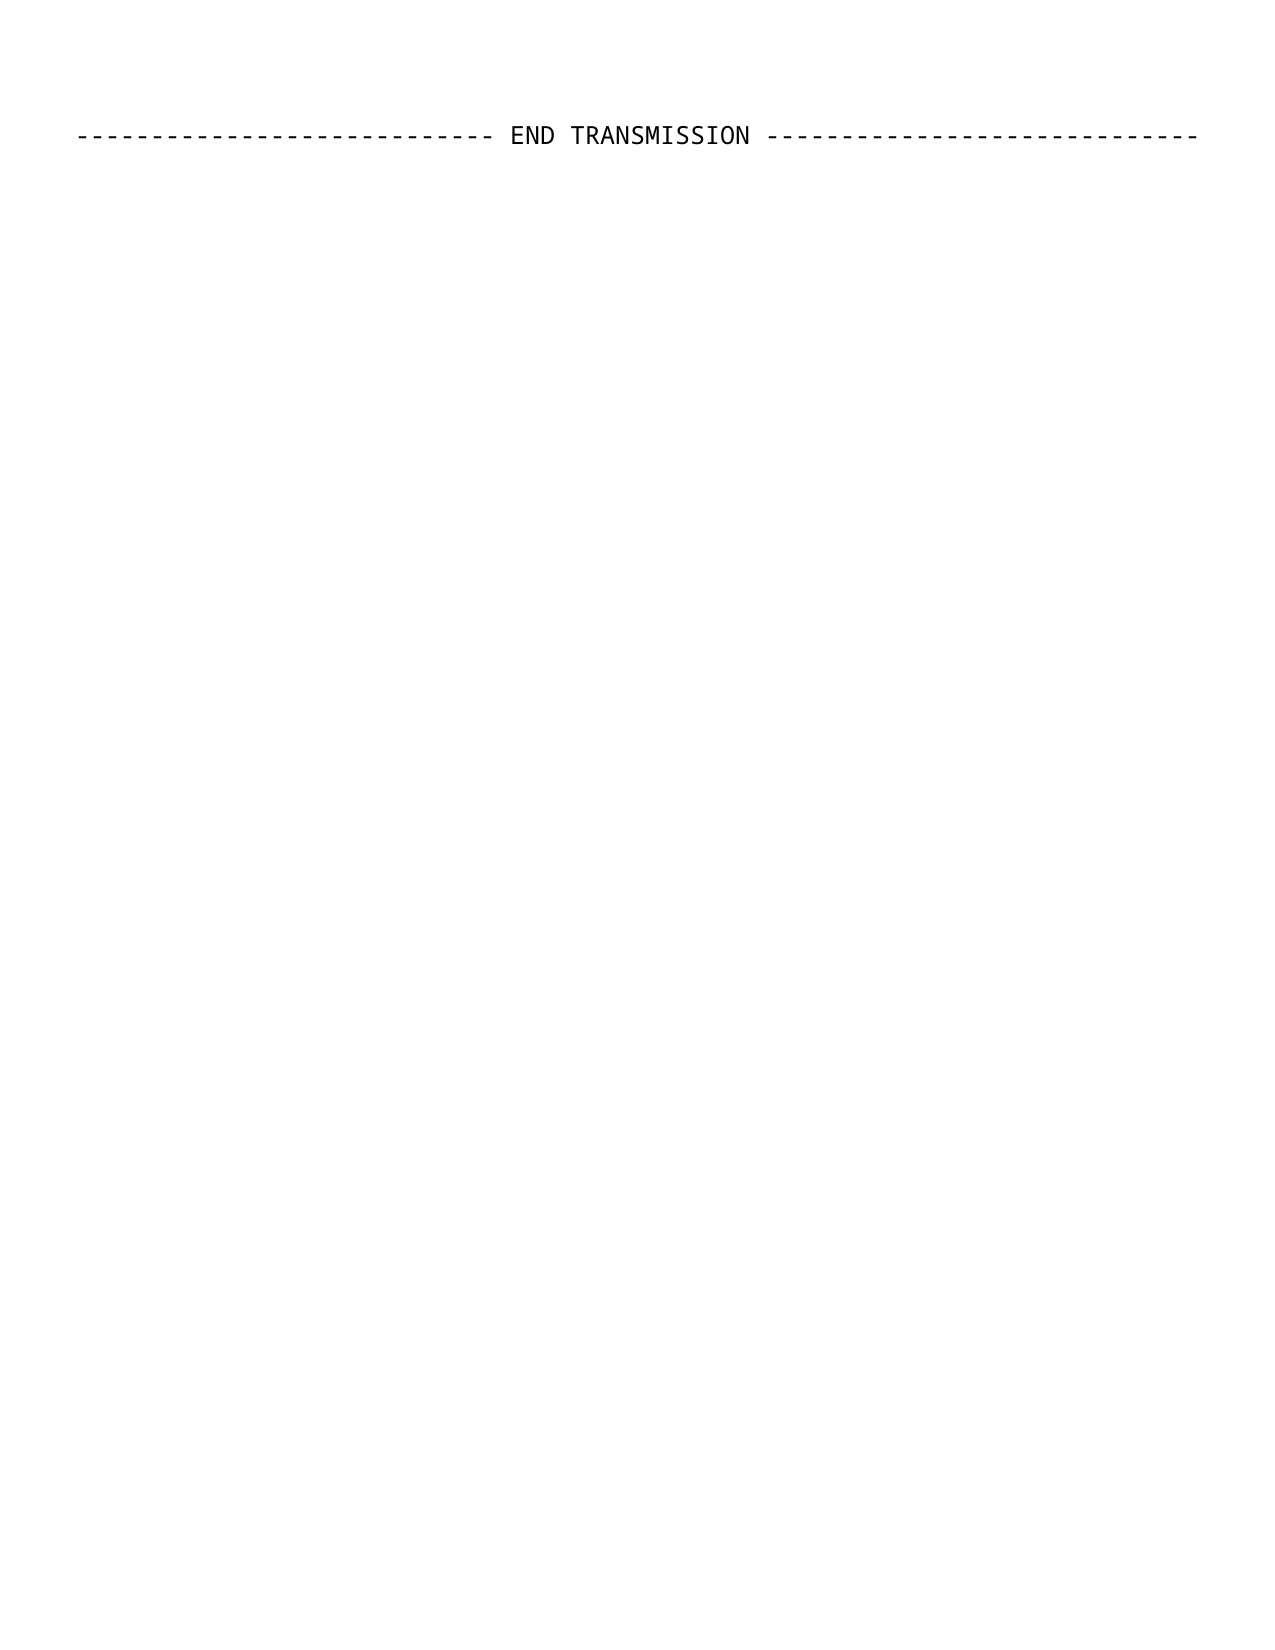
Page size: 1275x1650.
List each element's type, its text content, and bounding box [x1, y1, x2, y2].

text ---------------------------- END TRANSMISSION ----------------------------- [75, 118, 1200, 152]
